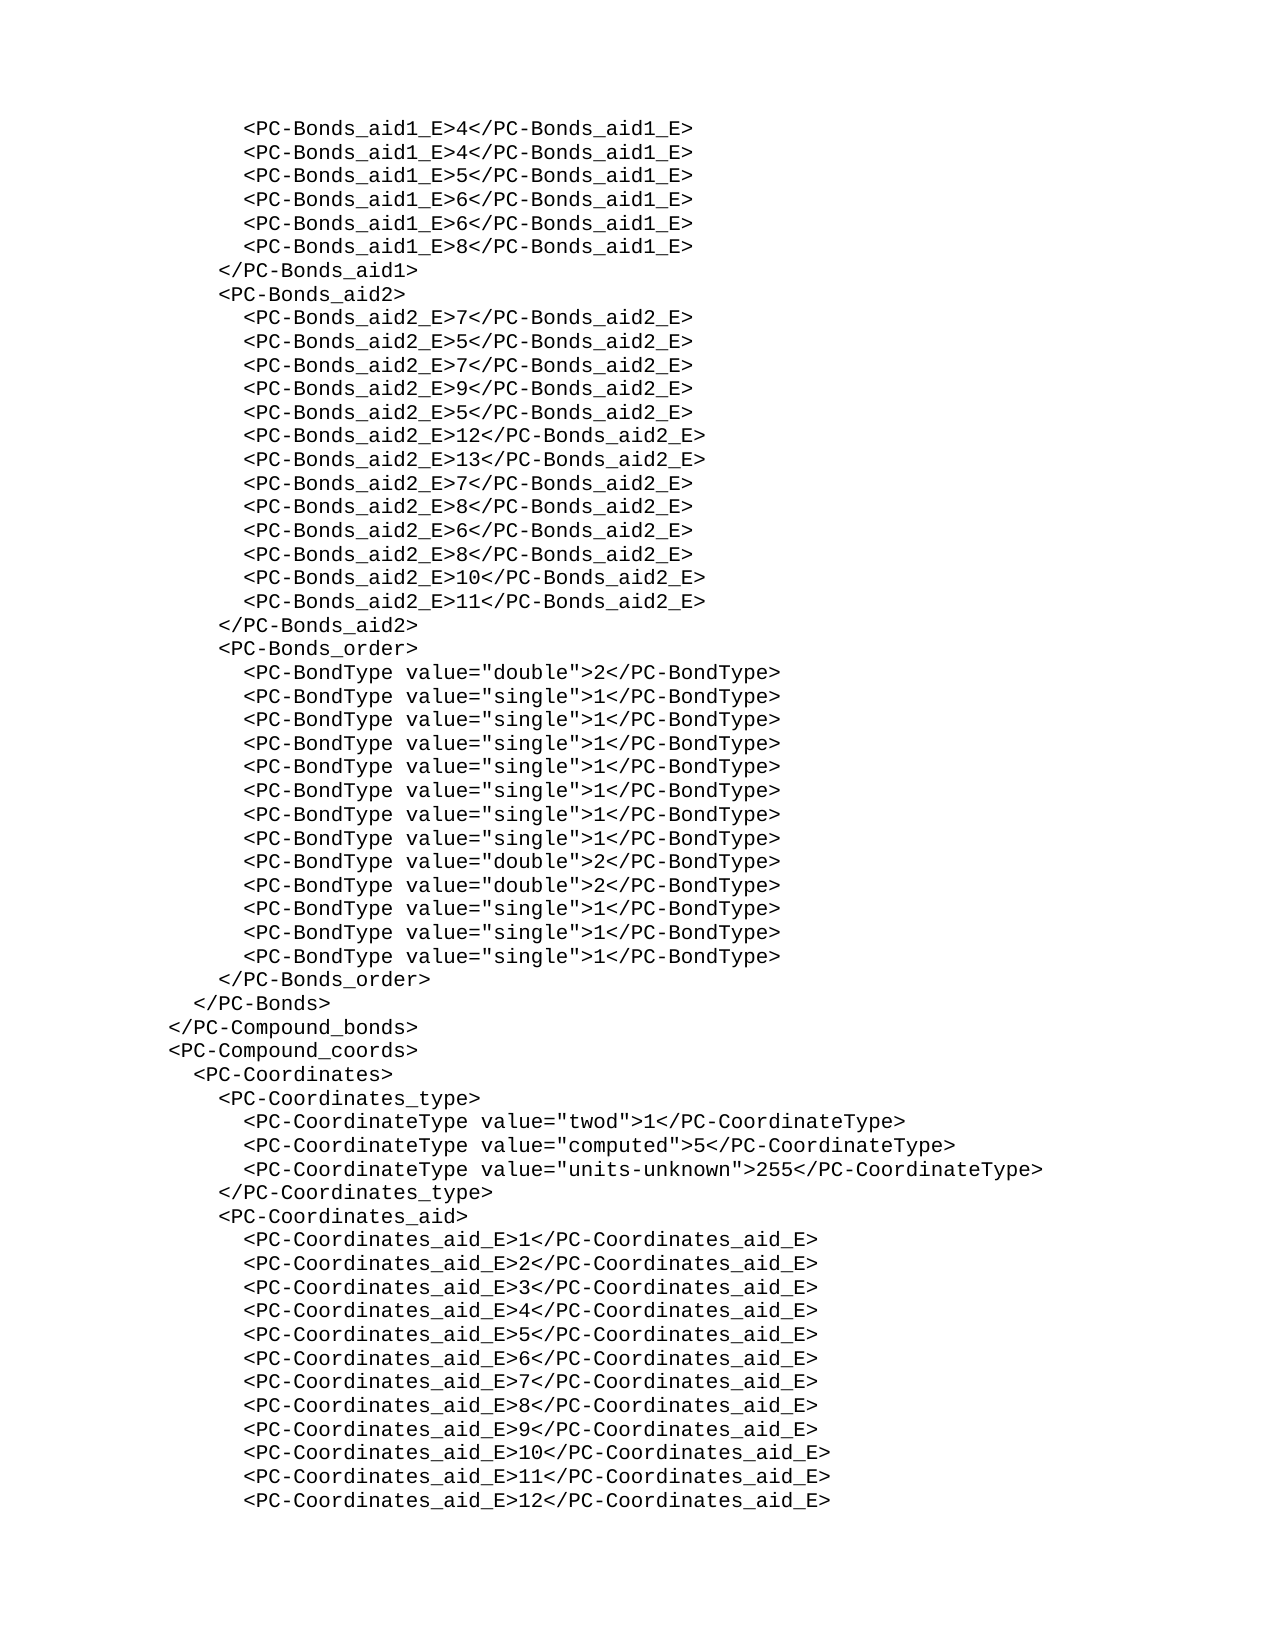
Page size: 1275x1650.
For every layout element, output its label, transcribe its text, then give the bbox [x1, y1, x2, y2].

text <PC-Bonds_aid2_E>10</PC-Bonds_aid2_E> [118, 567, 1157, 591]
text <PC-Bonds_aid2_E>5</PC-Bonds_aid2_E> [118, 402, 1157, 426]
text <PC-Bonds_aid2_E>7</PC-Bonds_aid2_E> [118, 473, 1157, 496]
text <PC-Compound_coords> [118, 1040, 1157, 1064]
text <PC-Bonds_aid2_E>13</PC-Bonds_aid2_E> [118, 449, 1157, 473]
text <PC-Coordinates_type> [118, 1088, 1157, 1111]
text <PC-Bonds_aid2_E>7</PC-Bonds_aid2_E> [118, 354, 1157, 378]
text <PC-Bonds_aid1_E>6</PC-Bonds_aid1_E> [118, 189, 1157, 213]
text <PC-Coordinates> [118, 1064, 1157, 1088]
text <PC-Coordinates_aid_E>11</PC-Coordinates_aid_E> [118, 1466, 1157, 1489]
text <PC-Bonds_aid2_E>5</PC-Bonds_aid2_E> [118, 331, 1157, 354]
text <PC-BondType value="single">1</PC-BondType> [118, 946, 1157, 969]
text <PC-BondType value="single">1</PC-BondType> [118, 757, 1157, 780]
text <PC-BondType value="single">1</PC-BondType> [118, 780, 1157, 804]
text <PC-BondType value="single">1</PC-BondType> [118, 733, 1157, 757]
text <PC-Coordinates_aid_E>6</PC-Coordinates_aid_E> [118, 1348, 1157, 1371]
text <PC-BondType value="single">1</PC-BondType> [118, 898, 1157, 922]
text <PC-BondType value="single">1</PC-BondType> [118, 709, 1157, 733]
text <PC-CoordinateType value="computed">5</PC-CoordinateType> [118, 1135, 1157, 1158]
text <PC-Coordinates_aid_E>3</PC-Coordinates_aid_E> [118, 1277, 1157, 1300]
text <PC-Bonds_aid2_E>8</PC-Bonds_aid2_E> [118, 496, 1157, 520]
text <PC-Bonds_aid1_E>6</PC-Bonds_aid1_E> [118, 213, 1157, 236]
text <PC-Bonds_aid2> [118, 284, 1157, 307]
text <PC-Bonds_aid1_E>4</PC-Bonds_aid1_E> [118, 142, 1157, 165]
text <PC-Coordinates_aid_E>2</PC-Coordinates_aid_E> [118, 1253, 1157, 1277]
text <PC-BondType value="double">2</PC-BondType> [118, 875, 1157, 898]
text <PC-Coordinates_aid_E>7</PC-Coordinates_aid_E> [118, 1371, 1157, 1395]
text <PC-Coordinates_aid_E>9</PC-Coordinates_aid_E> [118, 1419, 1157, 1442]
text </PC-Coordinates_type> [118, 1182, 1157, 1206]
text <PC-Bonds_aid2_E>6</PC-Bonds_aid2_E> [118, 520, 1157, 544]
text <PC-BondType value="single">1</PC-BondType> [118, 827, 1157, 851]
text </PC-Bonds_order> [118, 969, 1157, 993]
text <PC-Bonds_aid2_E>8</PC-Bonds_aid2_E> [118, 544, 1157, 567]
text <PC-Coordinates_aid_E>5</PC-Coordinates_aid_E> [118, 1324, 1157, 1348]
text <PC-BondType value="double">2</PC-BondType> [118, 851, 1157, 875]
text <PC-Bonds_aid2_E>7</PC-Bonds_aid2_E> [118, 307, 1157, 331]
text <PC-BondType value="single">1</PC-BondType> [118, 804, 1157, 827]
text <PC-Coordinates_aid_E>8</PC-Coordinates_aid_E> [118, 1395, 1157, 1419]
text </PC-Bonds_aid2> [118, 615, 1157, 638]
text <PC-CoordinateType value="units-unknown">255</PC-CoordinateType> [118, 1158, 1157, 1182]
text <PC-Coordinates_aid_E>1</PC-Coordinates_aid_E> [118, 1229, 1157, 1253]
text <PC-Bonds_aid2_E>12</PC-Bonds_aid2_E> [118, 426, 1157, 449]
text <PC-BondType value="single">1</PC-BondType> [118, 922, 1157, 946]
text <PC-Coordinates_aid_E>12</PC-Coordinates_aid_E> [118, 1489, 1157, 1513]
text <PC-Bonds_aid2_E>11</PC-Bonds_aid2_E> [118, 591, 1157, 615]
text <PC-BondType value="double">2</PC-BondType> [118, 662, 1157, 686]
text <PC-Bonds_aid2_E>9</PC-Bonds_aid2_E> [118, 378, 1157, 402]
text <PC-Coordinates_aid_E>4</PC-Coordinates_aid_E> [118, 1300, 1157, 1324]
text <PC-Coordinates_aid_E>10</PC-Coordinates_aid_E> [118, 1442, 1157, 1466]
text </PC-Compound_bonds> [118, 1017, 1157, 1040]
text <PC-BondType value="single">1</PC-BondType> [118, 686, 1157, 709]
text </PC-Bonds> [118, 993, 1157, 1017]
text <PC-Bonds_order> [118, 638, 1157, 662]
text <PC-Bonds_aid1_E>4</PC-Bonds_aid1_E> [118, 118, 1157, 142]
text <PC-CoordinateType value="twod">1</PC-CoordinateType> [118, 1111, 1157, 1135]
text <PC-Bonds_aid1_E>5</PC-Bonds_aid1_E> [118, 165, 1157, 189]
text <PC-Coordinates_aid> [118, 1206, 1157, 1229]
text </PC-Bonds_aid1> [118, 260, 1157, 284]
text <PC-Bonds_aid1_E>8</PC-Bonds_aid1_E> [118, 236, 1157, 260]
